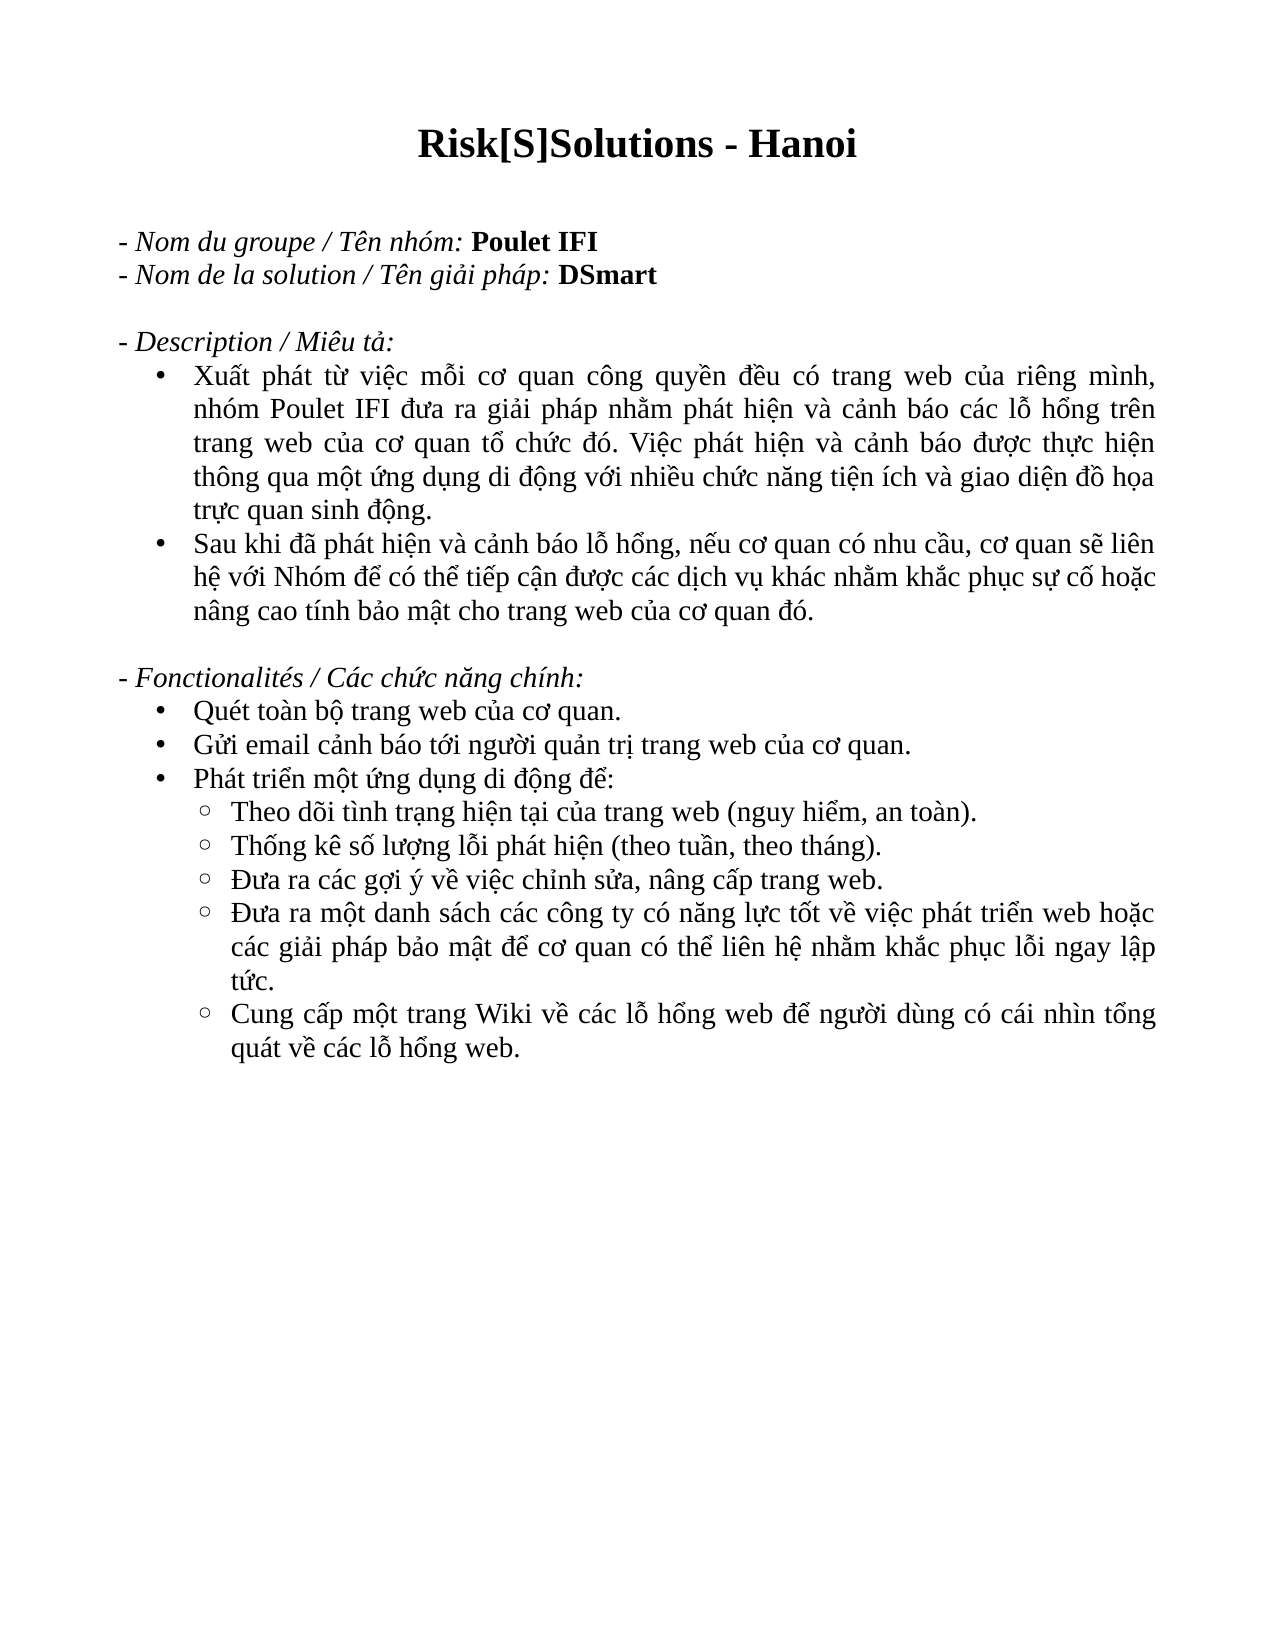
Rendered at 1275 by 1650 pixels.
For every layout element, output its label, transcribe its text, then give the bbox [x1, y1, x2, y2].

text - Nom du groupe / Tên nhóm: Poulet IFI [118, 224, 1157, 257]
list Theo dõi tình trạng hiện tại của trang web (nguy hiểm, an toàn). [193, 794, 1157, 828]
list Đưa ra một danh sách các công ty có năng lực tốt về việc phát triển web hoặc các giải pháp bảo mật để cơ quan có thể liên hệ nhằm khắc phục lỗi ngay lập tức. [193, 895, 1157, 996]
list Gửi email cảnh báo tới người quản trị trang web của cơ quan. [156, 727, 1157, 761]
list Phát triển một ứng dụng di động để: [156, 761, 1157, 794]
text Risk[S]Solutions - Hanoi [118, 118, 1157, 166]
text - Nom de la solution / Tên giải pháp: DSmart [118, 257, 1157, 291]
list Quét toàn bộ trang web của cơ quan. [156, 693, 1157, 727]
list Xuất phát từ việc mỗi cơ quan công quyền đều có trang web của riêng mình, nhóm Poulet IFI đưa ra giải pháp nhằm phát hiện và cảnh báo các lỗ hổng trên trang web của cơ quan tổ chức đó. Việc phát hiện và cảnh báo được thực hiện thông qua một ứng dụng di động với nhiều chức năng tiện ích và giao diện đồ họa trực quan sinh động. [156, 358, 1157, 526]
list Thống kê số lượng lỗi phát hiện (theo tuần, theo tháng). [193, 828, 1157, 862]
text - Description / Miêu tả: [118, 324, 1157, 358]
list Cung cấp một trang Wiki về các lỗ hổng web để người dùng có cái nhìn tổng quát về các lỗ hổng web. [193, 996, 1157, 1063]
text - Fonctionalités / Các chức năng chính: [118, 660, 1157, 693]
list Đưa ra các gợi ý về việc chỉnh sửa, nâng cấp trang web. [193, 862, 1157, 895]
list Sau khi đã phát hiện và cảnh báo lỗ hổng, nếu cơ quan có nhu cầu, cơ quan sẽ liên hệ với Nhóm để có thể tiếp cận được các dịch vụ khác nhằm khắc phục sự cố hoặc nâng cao tính bảo mật cho trang web của cơ quan đó. [156, 526, 1157, 626]
